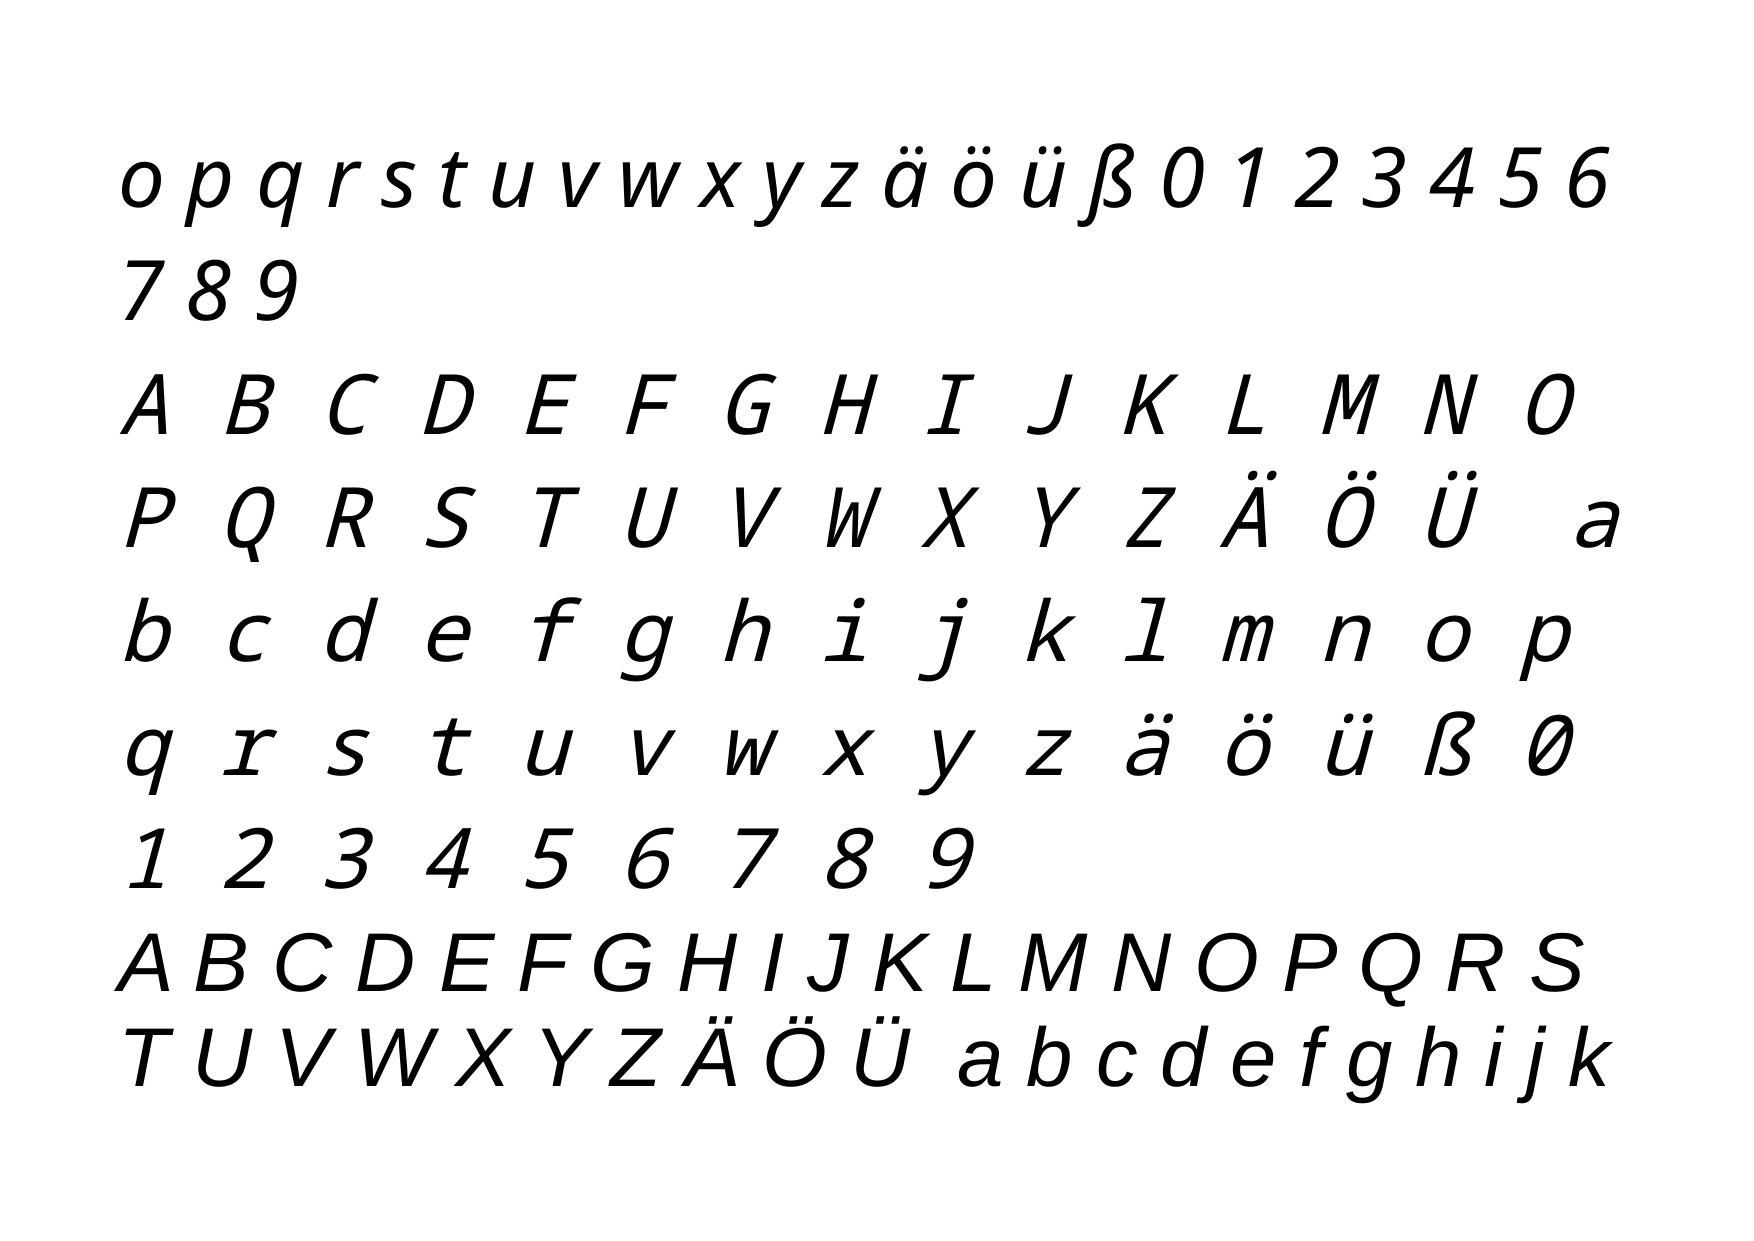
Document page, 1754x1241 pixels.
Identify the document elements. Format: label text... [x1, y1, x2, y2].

text A B C D E F G H I J K L M N O P Q R S T U V W X Y Z Ä Ö Ü a b c d e f g h i j k [118, 913, 1635, 1104]
text o p q r s t u v w x y z ä ö ü ß 0 1 2 3 4 5 6 7 8 9 [118, 118, 1635, 345]
text A B C D E F G H I J K L M N O P Q R S T U V W X Y Z Ä Ö Ü a b c d e f g h i j k l m n o p q r s t u v w x y z ä ö ü ß 0 1 2 3 4 5 6 7 8 9 [118, 345, 1635, 913]
